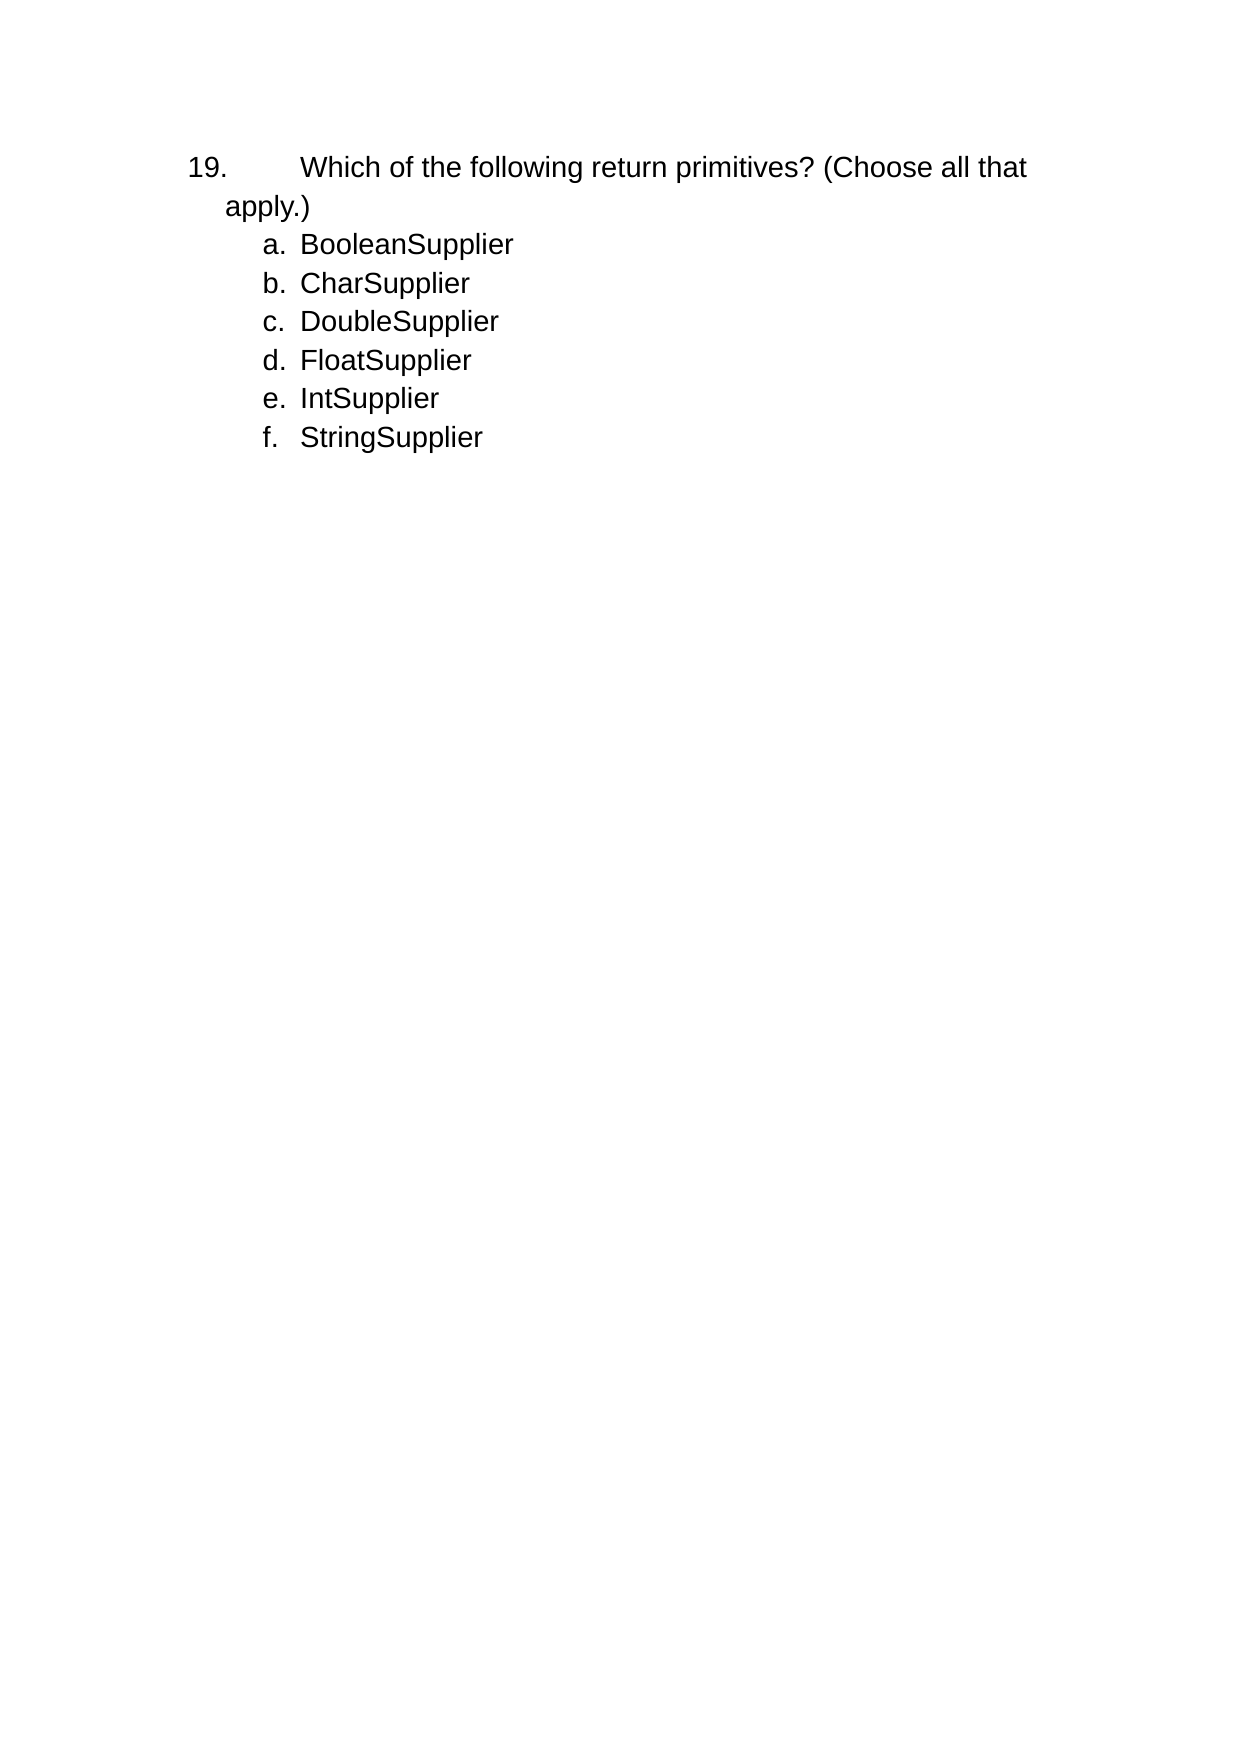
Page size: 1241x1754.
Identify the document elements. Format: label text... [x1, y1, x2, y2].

list StringSupplier [262, 420, 1090, 453]
list CharSupplier [262, 266, 1090, 299]
list Which of the following return primitives? (Choose all that apply.) [187, 150, 1090, 222]
list BooleanSupplier [262, 227, 1090, 261]
list DoubleSupplier [262, 304, 1090, 338]
list IntSupplier [262, 381, 1090, 415]
list FloatSupplier [262, 343, 1090, 376]
